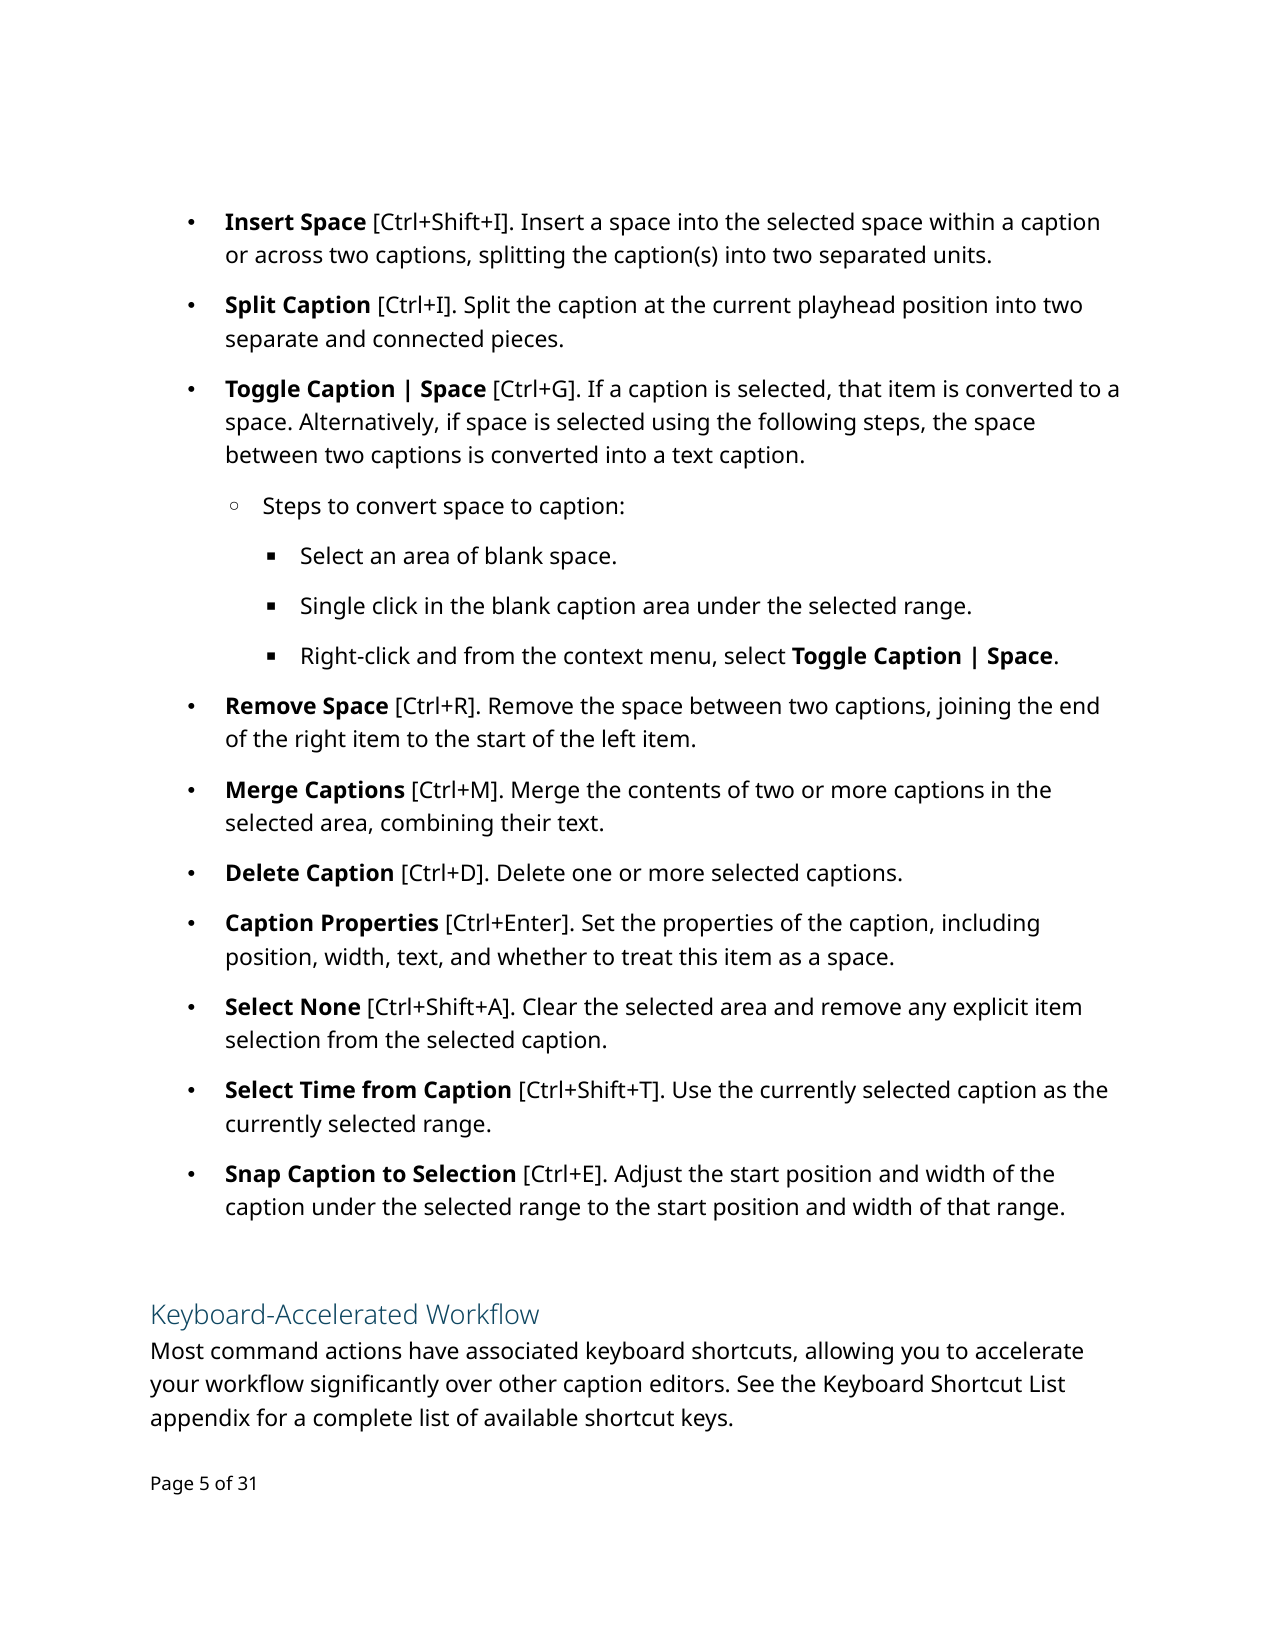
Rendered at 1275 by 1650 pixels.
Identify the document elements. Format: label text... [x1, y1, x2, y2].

text Most command actions have associated keyboard shortcuts, allowing you to accelerate your workflow significantly over other caption editors. See the Keyboard Shortcut List appendix for a complete list of available shortcut keys. [150, 1335, 1125, 1433]
list Toggle Caption | Space [Ctrl+G]. If a caption is selected, that item is converted to a space. Alternatively, if space is selected using the following steps, the space between two captions is converted into a text caption. [187, 373, 1125, 471]
list Right-click and from the context menu, select Toggle Caption | Space. [262, 640, 1125, 671]
list Select Time from Caption [Ctrl+Shift+T]. Use the currently selected caption as the currently selected range. [187, 1074, 1125, 1139]
list Select an area of blank space. [262, 540, 1125, 571]
list Remove Space [Ctrl+R]. Remove the space between two captions, joining the end of the right item to the start of the left item. [187, 690, 1125, 755]
list Insert Space [Ctrl+Shift+I]. Insert a space into the selected space within a caption or across two captions, splitting the caption(s) into two separated units. [187, 206, 1125, 270]
list Split Caption [Ctrl+I]. Split the caption at the current playhead position into two separate and connected pieces. [187, 289, 1125, 354]
list Delete Caption [Ctrl+D]. Delete one or more selected captions. [187, 857, 1125, 888]
list Merge Captions [Ctrl+M]. Merge the contents of two or more captions in the selected area, combining their text. [187, 773, 1125, 838]
list Snap Caption to Selection [Ctrl+E]. Adjust the start position and width of the caption under the selected range to the start position and width of that range. [187, 1158, 1125, 1222]
list Steps to convert space to caption: [225, 489, 1125, 521]
subtitle Keyboard-Accelerated Workflow [150, 1296, 1125, 1332]
list Caption Properties [Ctrl+Enter]. Set the properties of the caption, including position, width, text, and whether to treat this item as a space. [187, 907, 1125, 972]
list Single click in the blank caption area under the selected range. [262, 590, 1125, 621]
list Select None [Ctrl+Shift+A]. Clear the selected area and remove any explicit item selection from the selected caption. [187, 991, 1125, 1055]
